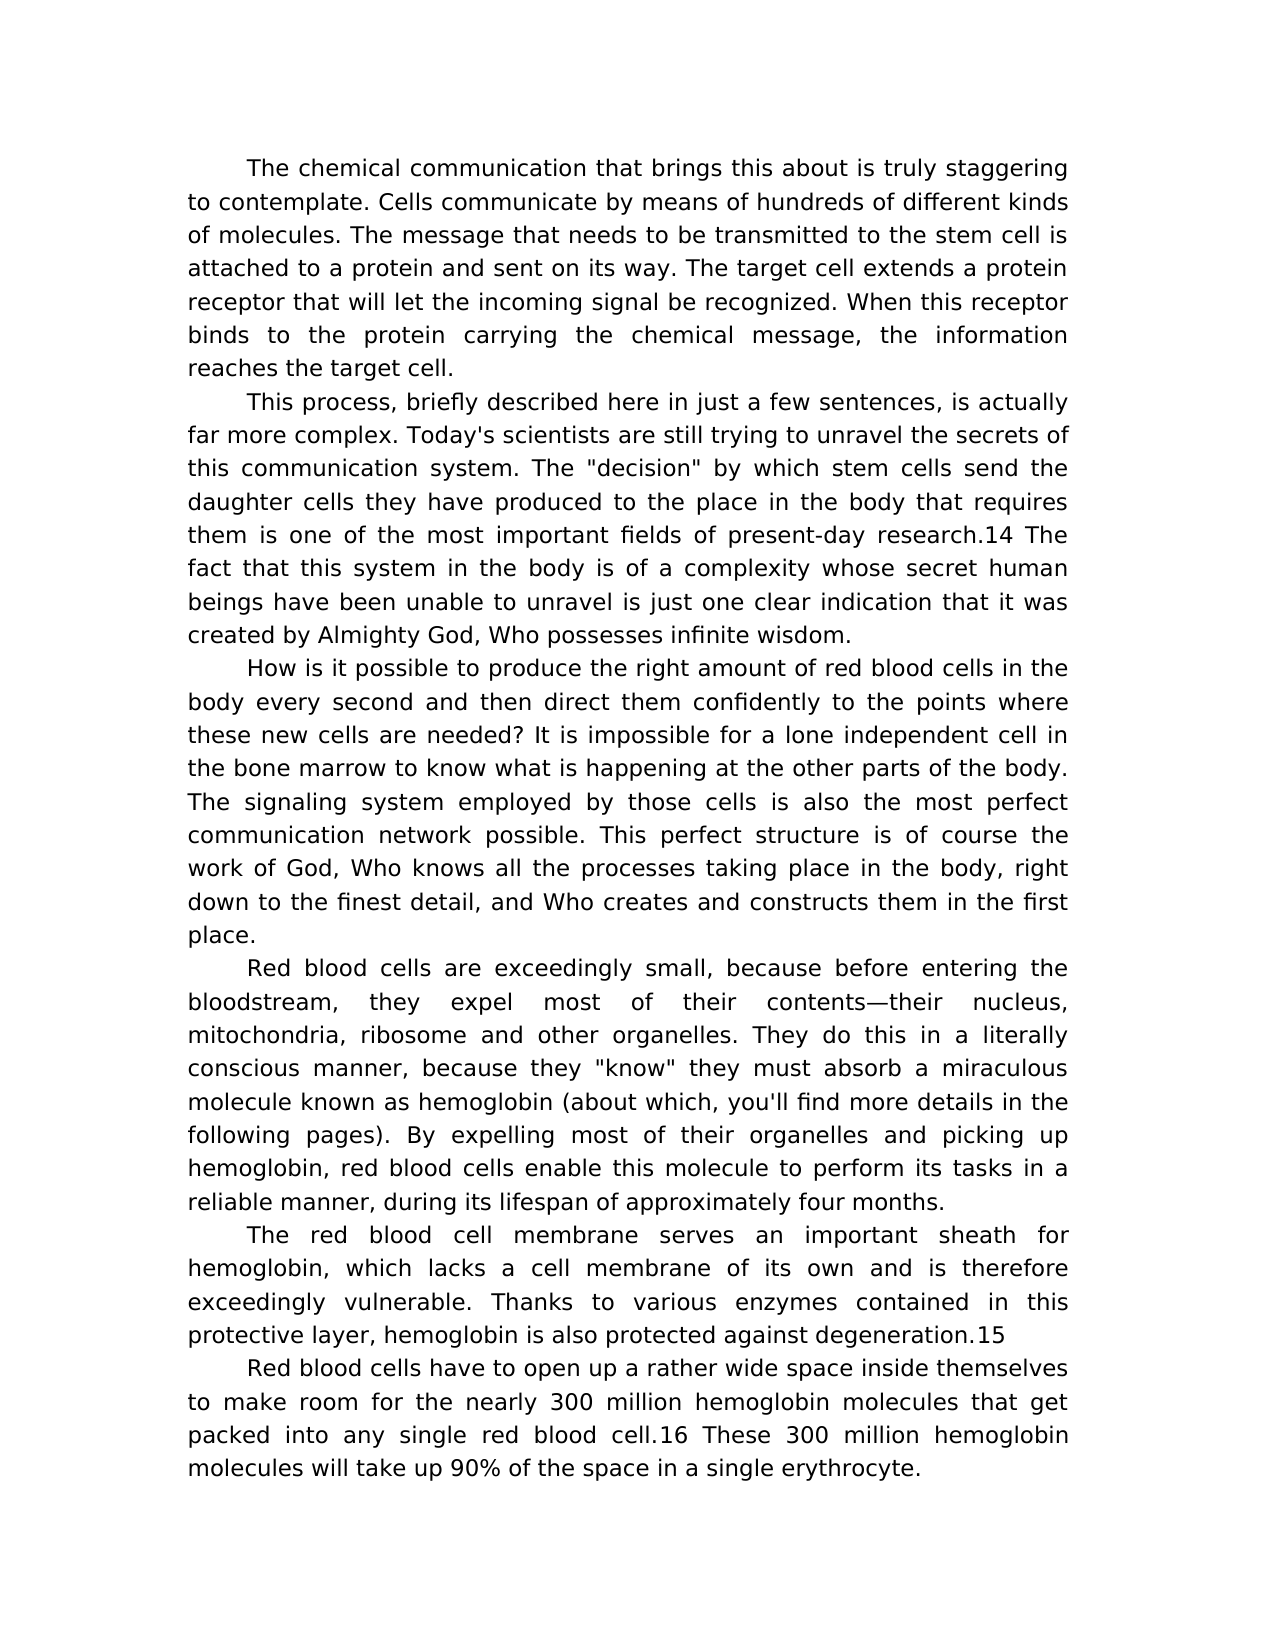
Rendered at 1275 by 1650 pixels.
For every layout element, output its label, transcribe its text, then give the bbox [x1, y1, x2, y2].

text Red blood cells have to open up a rather wide space inside themselves to make room for the nearly 300 million hemoglobin molecules that get packed into any single red blood cell.16 These 300 million hemoglobin molecules will take up 90% of the space in a single erythrocyte. [187, 1350, 1070, 1483]
text How is it possible to produce the right amount of red blood cells in the body every second and then direct them confidently to the points where these new cells are needed? It is impossible for a lone independent cell in the bone marrow to know what is happening at the other parts of the body. The signaling system employed by those cells is also the most perfect communication network possible. This perfect structure is of course the work of God, Who knows all the processes taking place in the body, right down to the finest detail, and Who creates and constructs them in the first place. [187, 650, 1070, 950]
text This process, briefly described here in just a few sentences, is actually far more complex. Today's scientists are still trying to unravel the secrets of this communication system. The "decision" by which stem cells send the daughter cells they have produced to the place in the body that requires them is one of the most important fields of present-day research.14 The fact that this system in the body is of a complexity whose secret human beings have been unable to unravel is just one clear indication that it was created by Almighty God, Who possesses infinite wisdom. [187, 383, 1070, 650]
text The chemical communication that brings this about is truly staggering to contemplate. Cells communicate by means of hundreds of different kinds of molecules. The message that needs to be transmitted to the stem cell is attached to a protein and sent on its way. The target cell extends a protein receptor that will let the incoming signal be recognized. When this receptor binds to the protein carrying the chemical message, the information reaches the target cell. [187, 150, 1070, 383]
text Red blood cells are exceedingly small, because before entering the bloodstream, they expel most of their contents—their nucleus, mitochondria, ribosome and other organelles. They do this in a literally conscious manner, because they "know" they must absorb a miraculous molecule known as hemoglobin (about which, you'll find more details in the following pages). By expelling most of their organelles and picking up hemoglobin, red blood cells enable this molecule to perform its tasks in a reliable manner, during its lifespan of approximately four months. [187, 950, 1070, 1217]
text The red blood cell membrane serves an important sheath for hemoglobin, which lacks a cell membrane of its own and is therefore exceedingly vulnerable. Thanks to various enzymes contained in this protective layer, hemoglobin is also protected against degeneration.15 [187, 1217, 1070, 1350]
